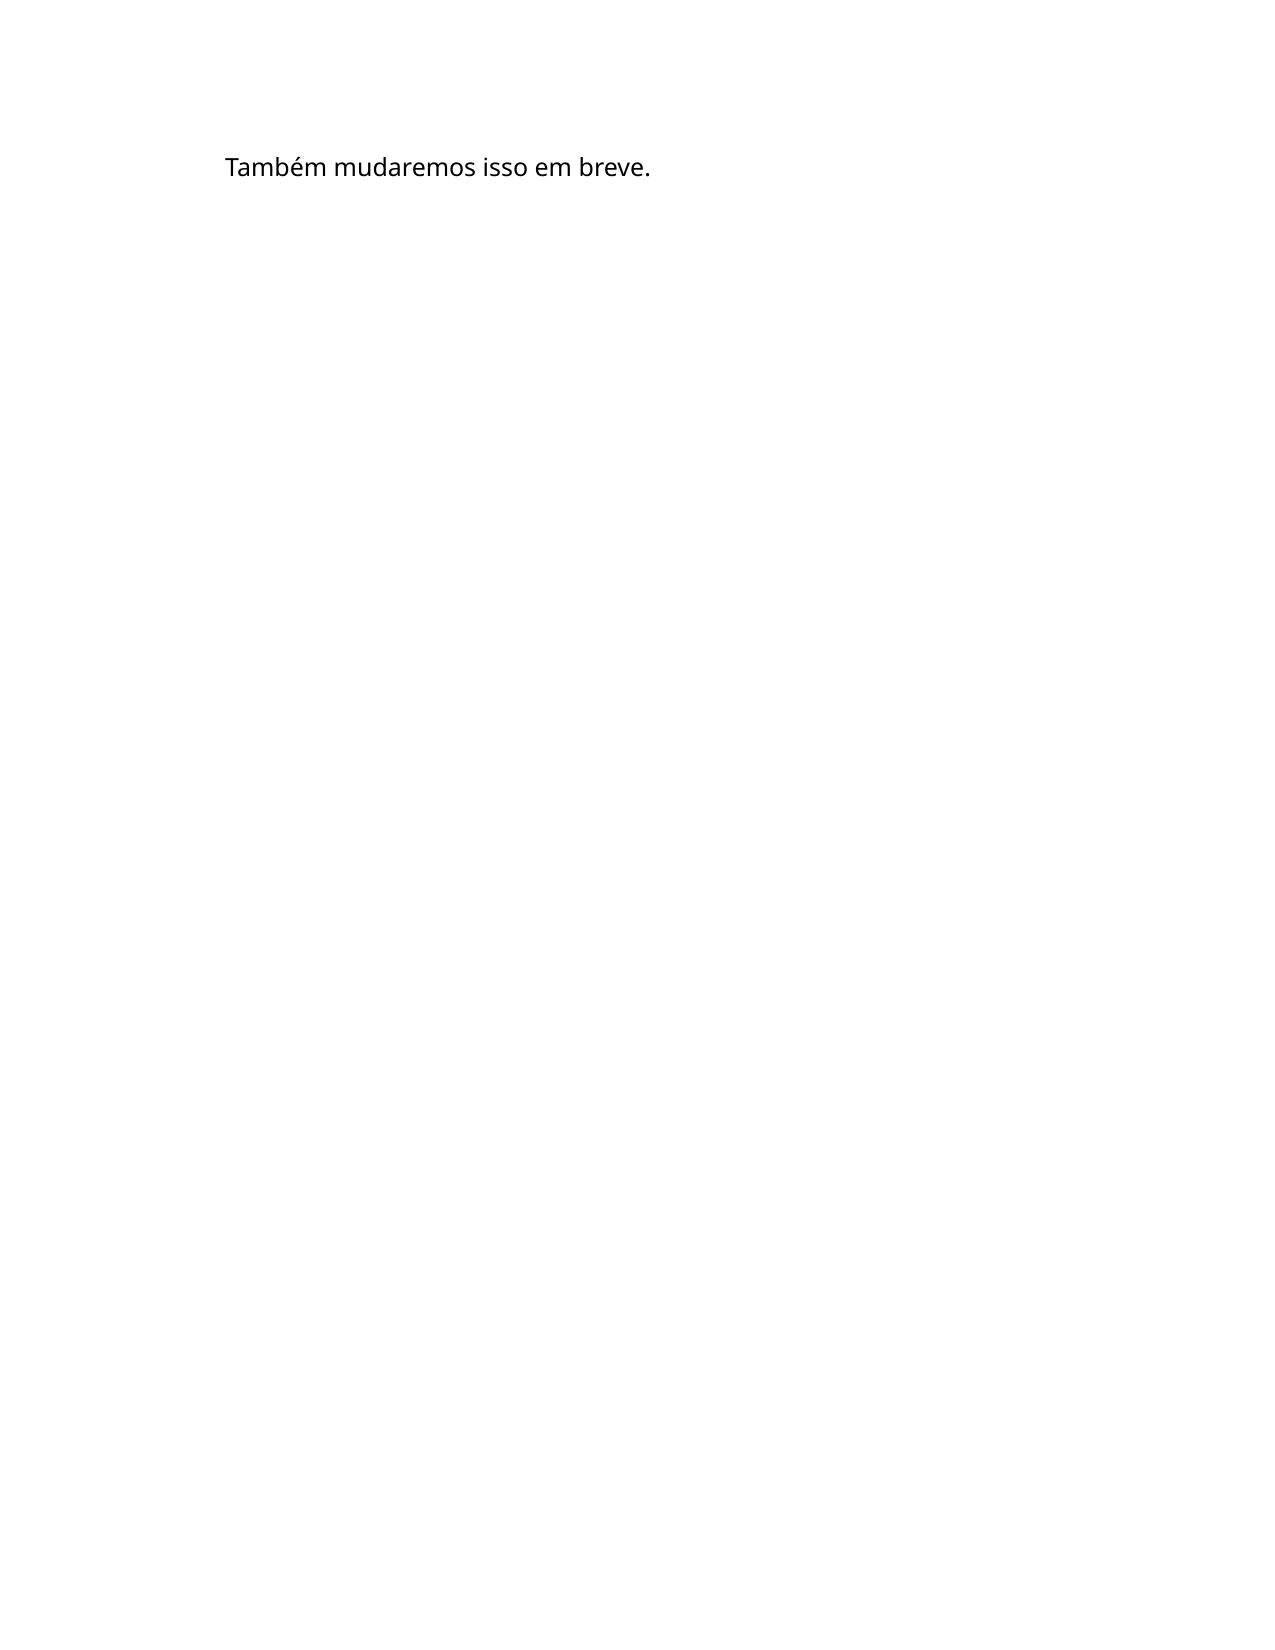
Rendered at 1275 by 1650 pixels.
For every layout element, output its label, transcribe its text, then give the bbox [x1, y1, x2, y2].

list Também mudaremos isso em breve. [187, 150, 1125, 184]
